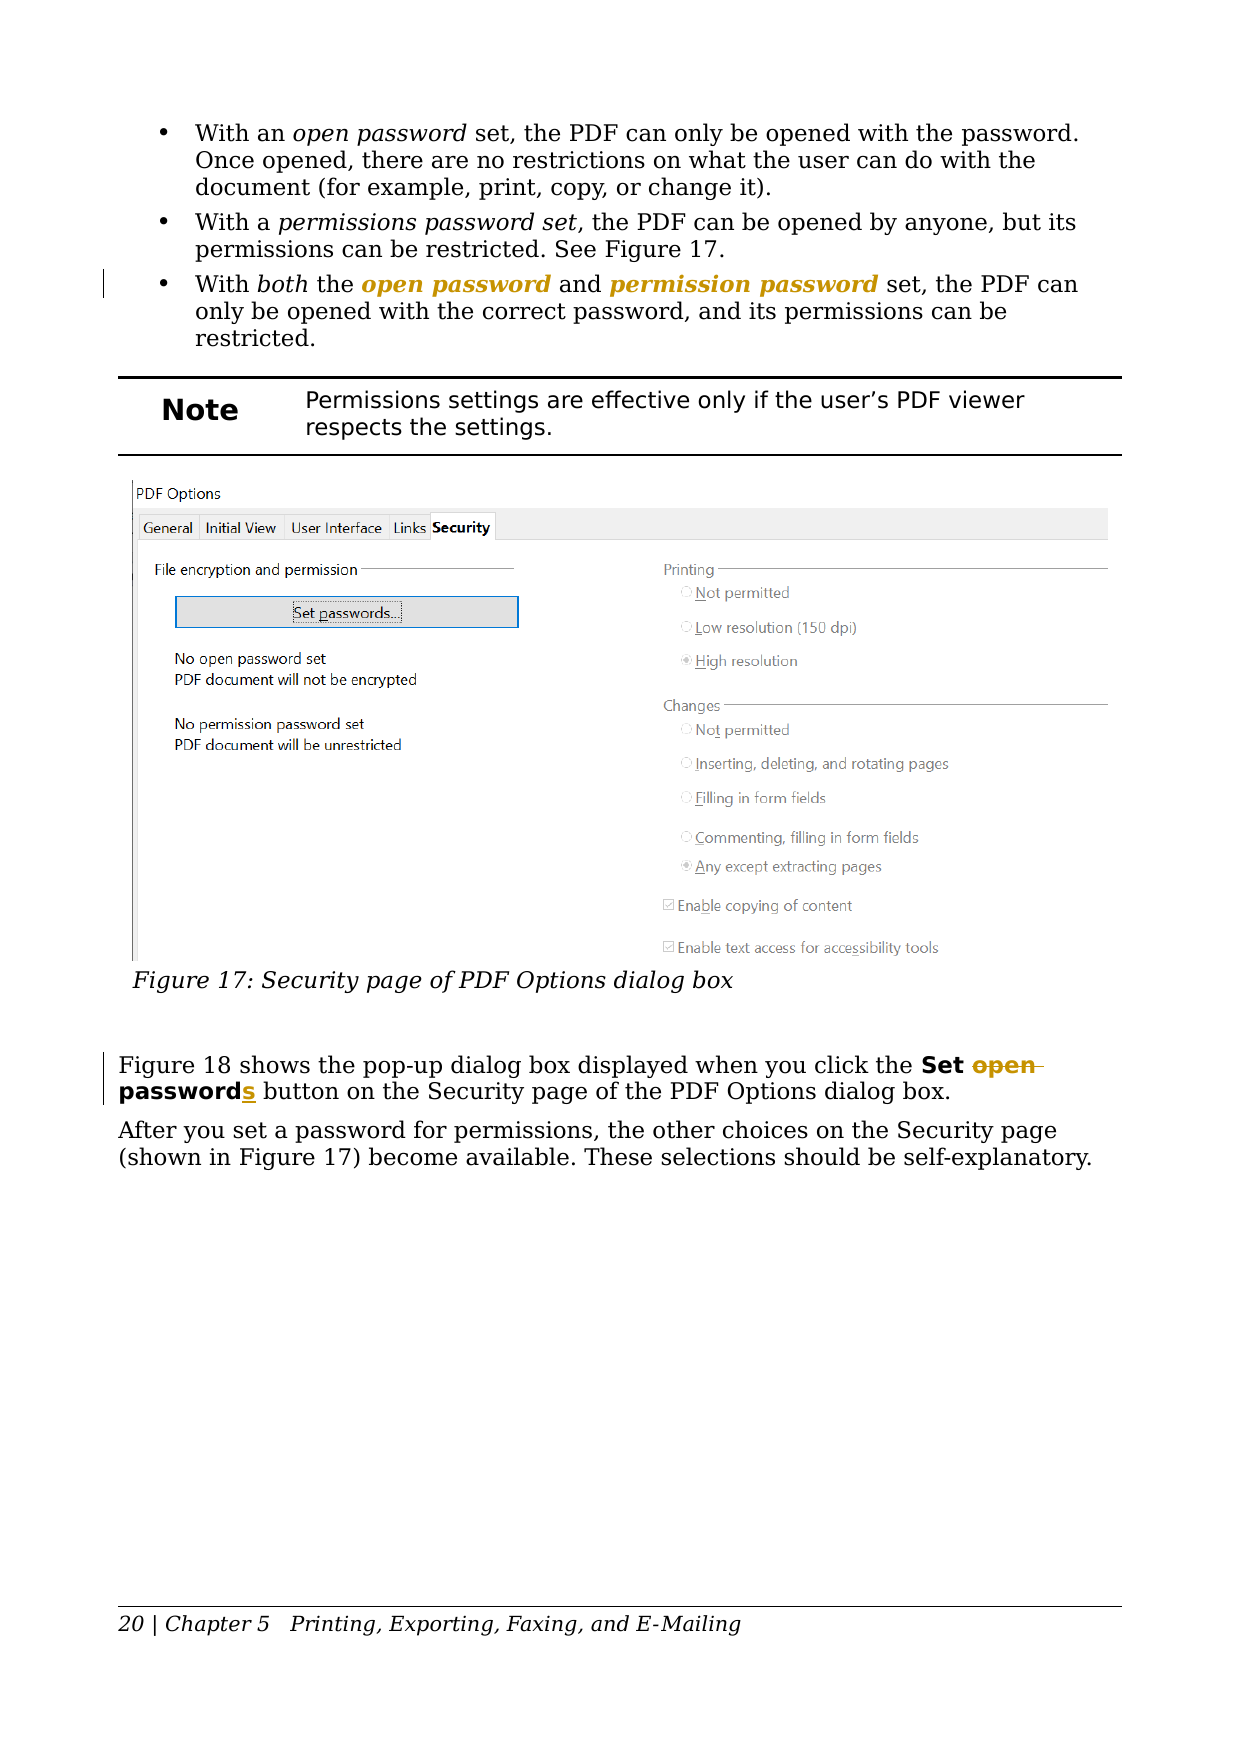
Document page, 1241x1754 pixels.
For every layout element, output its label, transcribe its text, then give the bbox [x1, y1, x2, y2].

table_header Permissions settings are effective only if the user’s PDF viewer respects the settings. [281, 379, 1122, 454]
text Figure 18 shows the pop-up dialog box displayed when you click the Set passwords button on the Security page of the PDF Options dialog box. [118, 1052, 1122, 1105]
list With a permissions password set, the PDF can be opened by anyone, but its permissions can be restricted. See Figure 17. [156, 207, 1122, 263]
picture [132, 480, 1108, 961]
text After you set a password for permissions, the other choices on the Security page (shown in Figure 17) become available. These selections should be self-explanatory. [118, 1118, 1122, 1171]
list With both the open password and permission password set, the PDF can only be opened with the correct password, and its permissions can be restricted. [156, 269, 1122, 351]
text Figure 17: Security page of PDF Options dialog box [133, 967, 1108, 994]
table_header Note [118, 379, 281, 454]
list With an open password set, the PDF can only be opened with the password. Once opened, there are no restrictions on what the user can do with the document (for example, print, copy, or change it). [156, 118, 1122, 201]
